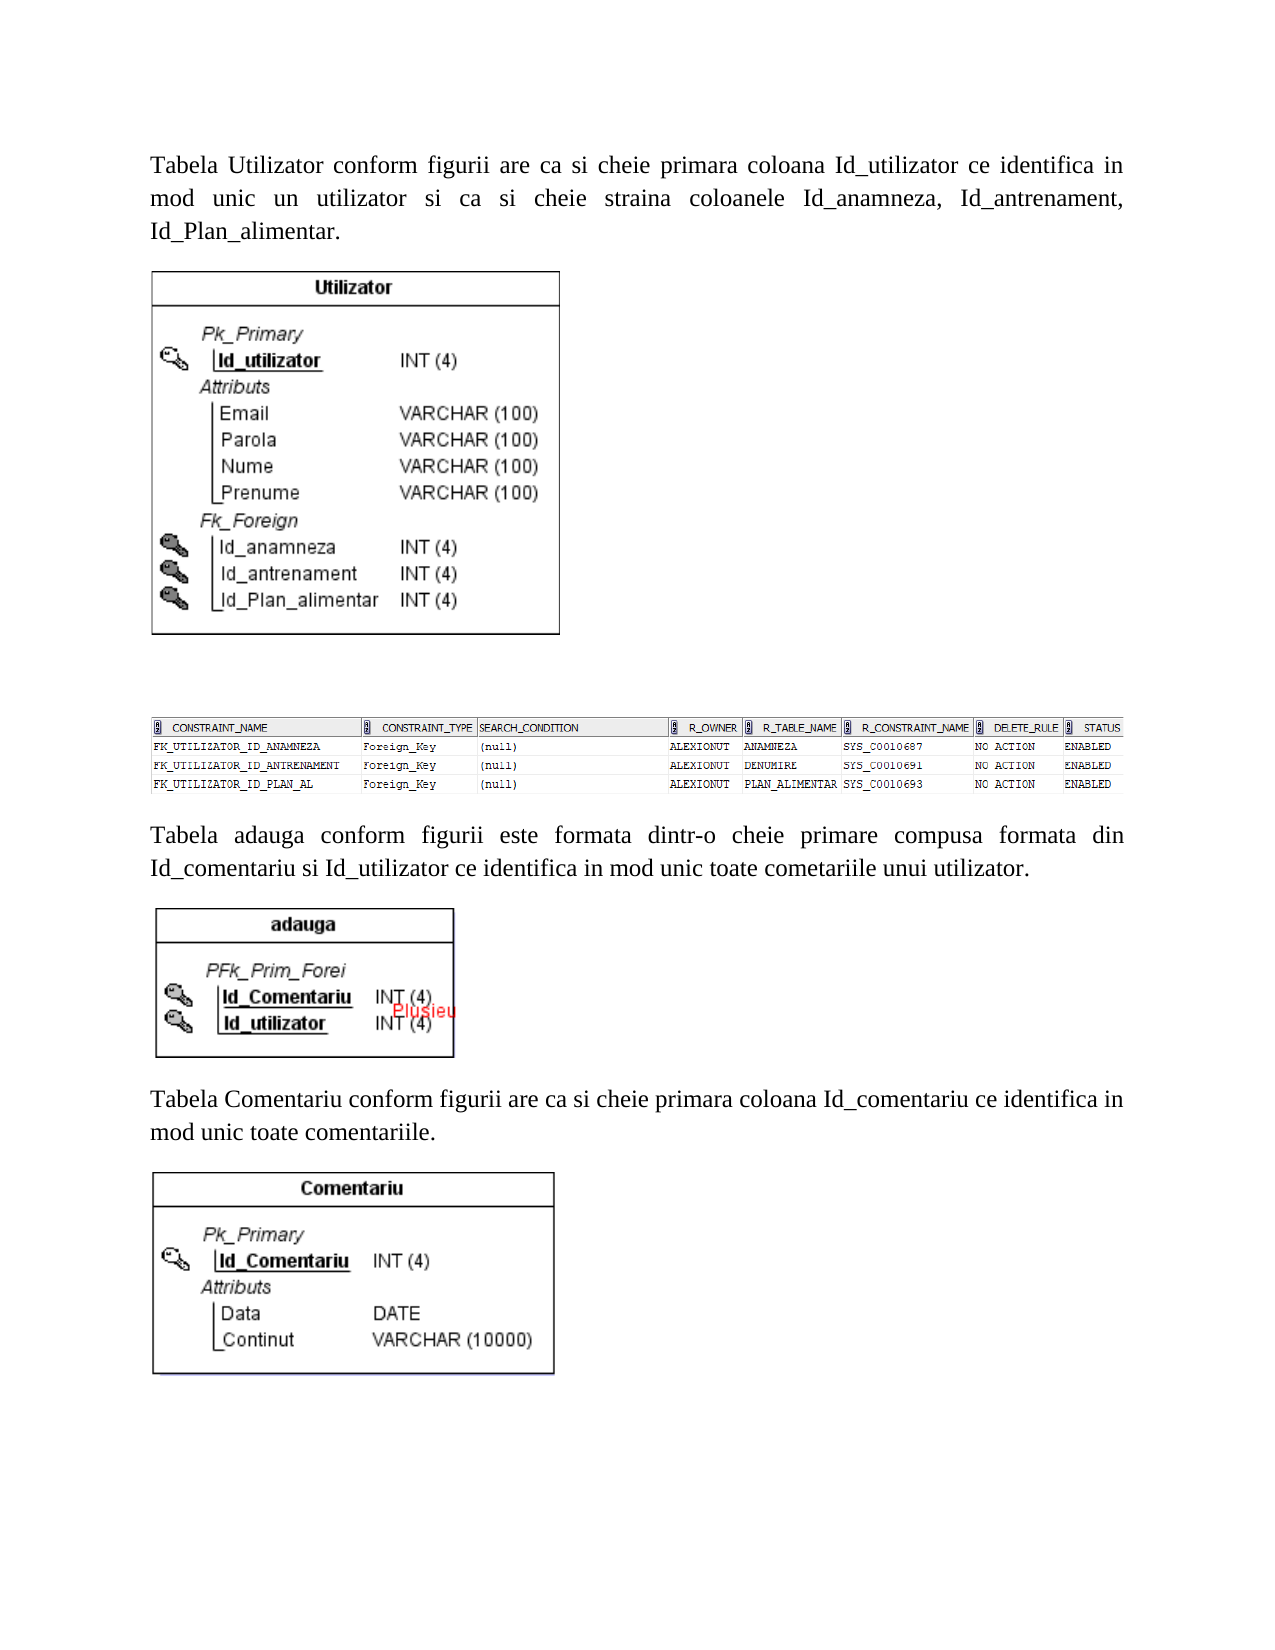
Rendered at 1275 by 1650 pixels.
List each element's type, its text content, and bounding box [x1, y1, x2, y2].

picture [151, 717, 1124, 794]
text Tabela Comentariu conform figurii are ca si cheie primara coloana Id_comentariu ce identifica in mod unic toate comentariile. [150, 1084, 1125, 1146]
picture [151, 1172, 555, 1376]
text Tabela adauga conform figurii este formata dintr-o cheie primare compusa formata din Id_comentariu si Id_utilizator ce identifica in mod unic toate cometariile unui utilizator. [150, 821, 1125, 882]
picture [151, 908, 456, 1058]
text Tabela Utilizator conform figurii are ca si cheie primara coloana Id_utilizator ce identifica in mod unic un utilizator si ca si cheie straina coloanele Id_anamneza, Id_antrenament, Id_Plan_alimentar. [150, 150, 1125, 245]
picture [151, 271, 560, 635]
